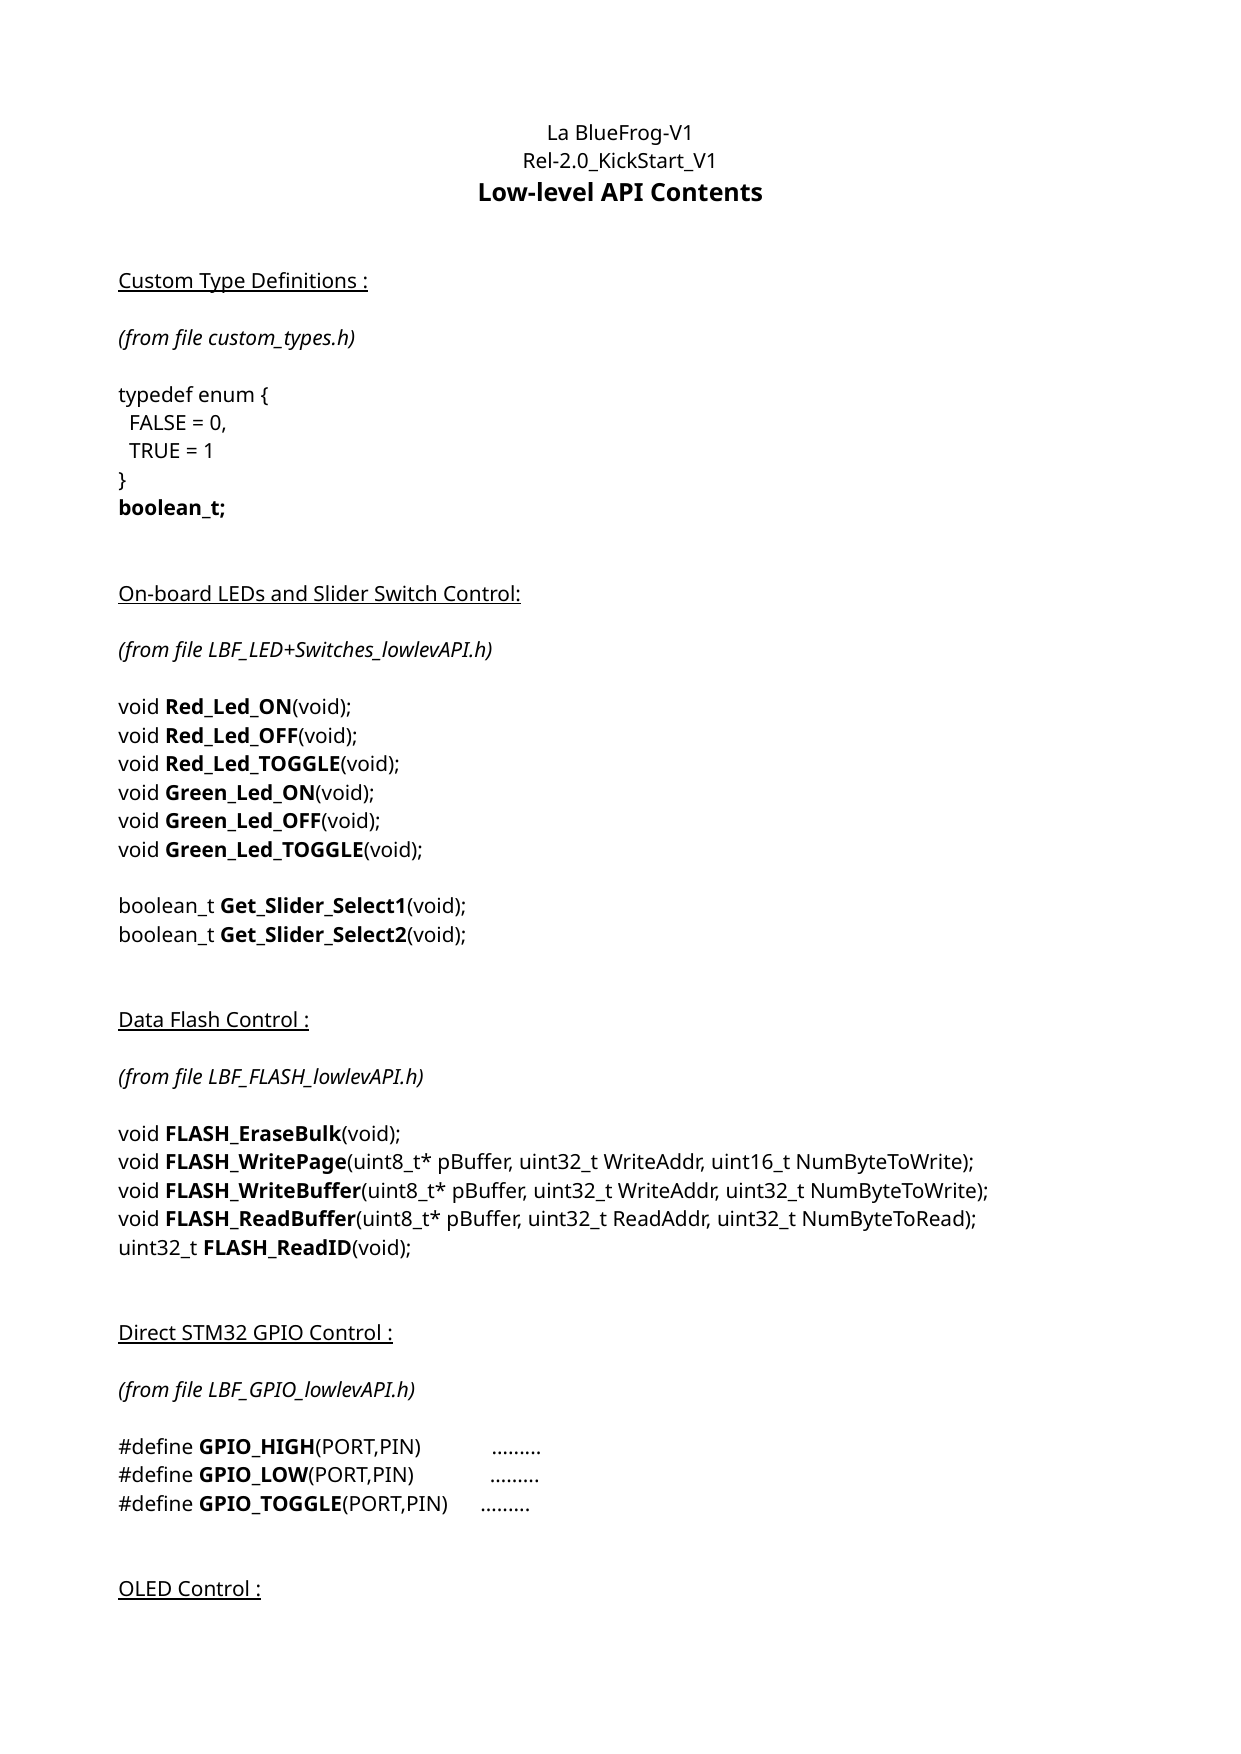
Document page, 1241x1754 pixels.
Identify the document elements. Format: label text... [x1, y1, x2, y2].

text TRUE = 1 [118, 437, 1122, 465]
text (from file LBF_GPIO_lowlevAPI.h) [118, 1375, 1122, 1403]
text void FLASH_WritePage(uint8_t* pBuffer, uint32_t WriteAddr, uint16_t NumByteToWrite); [118, 1147, 1122, 1176]
text void Red_Led_OFF(void); [118, 721, 1122, 749]
text #define GPIO_TOGGLE(PORT,PIN) …...... [118, 1489, 1122, 1517]
text } [118, 465, 1122, 493]
text void Red_Led_TOGGLE(void); [118, 749, 1122, 778]
text void FLASH_ReadBuffer(uint8_t* pBuffer, uint32_t ReadAddr, uint32_t NumByteToRead); [118, 1204, 1122, 1233]
text void FLASH_EraseBulk(void); [118, 1119, 1122, 1147]
text boolean_t Get_Slider_Select1(void); [118, 892, 1122, 920]
text FALSE = 0, [118, 408, 1122, 437]
text typedef enum { [118, 380, 1122, 408]
text Direct STM32 GPIO Control : [118, 1318, 1122, 1347]
text void FLASH_WriteBuffer(uint8_t* pBuffer, uint32_t WriteAddr, uint32_t NumByteToWrite); [118, 1176, 1122, 1204]
text uint32_t FLASH_ReadID(void); [118, 1233, 1122, 1261]
text On-board LEDs and Slider Switch Control: [118, 579, 1122, 607]
text Data Flash Control : [118, 1005, 1122, 1034]
text void Green_Led_ON(void); [118, 778, 1122, 806]
text (from file LBF_LED+Switches_lowlevAPI.h) [118, 636, 1122, 664]
text boolean_t; [118, 493, 1122, 522]
text Custom Type Definitions : [118, 266, 1122, 294]
text #define GPIO_HIGH(PORT,PIN) …...... [118, 1432, 1122, 1460]
text Low-level API Contents [118, 175, 1122, 209]
text OLED Control : [118, 1574, 1122, 1602]
text void Green_Led_TOGGLE(void); [118, 835, 1122, 863]
text (from file custom_types.h) [118, 323, 1122, 351]
text Rel-2.0_KickStart_V1 [118, 147, 1122, 175]
text (from file LBF_FLASH_lowlevAPI.h) [118, 1062, 1122, 1091]
text void Red_Led_ON(void); [118, 692, 1122, 721]
text void Green_Led_OFF(void); [118, 806, 1122, 835]
text La BlueFrog-V1 [118, 118, 1122, 147]
text boolean_t Get_Slider_Select2(void); [118, 920, 1122, 948]
text #define GPIO_LOW(PORT,PIN) …...... [118, 1460, 1122, 1489]
